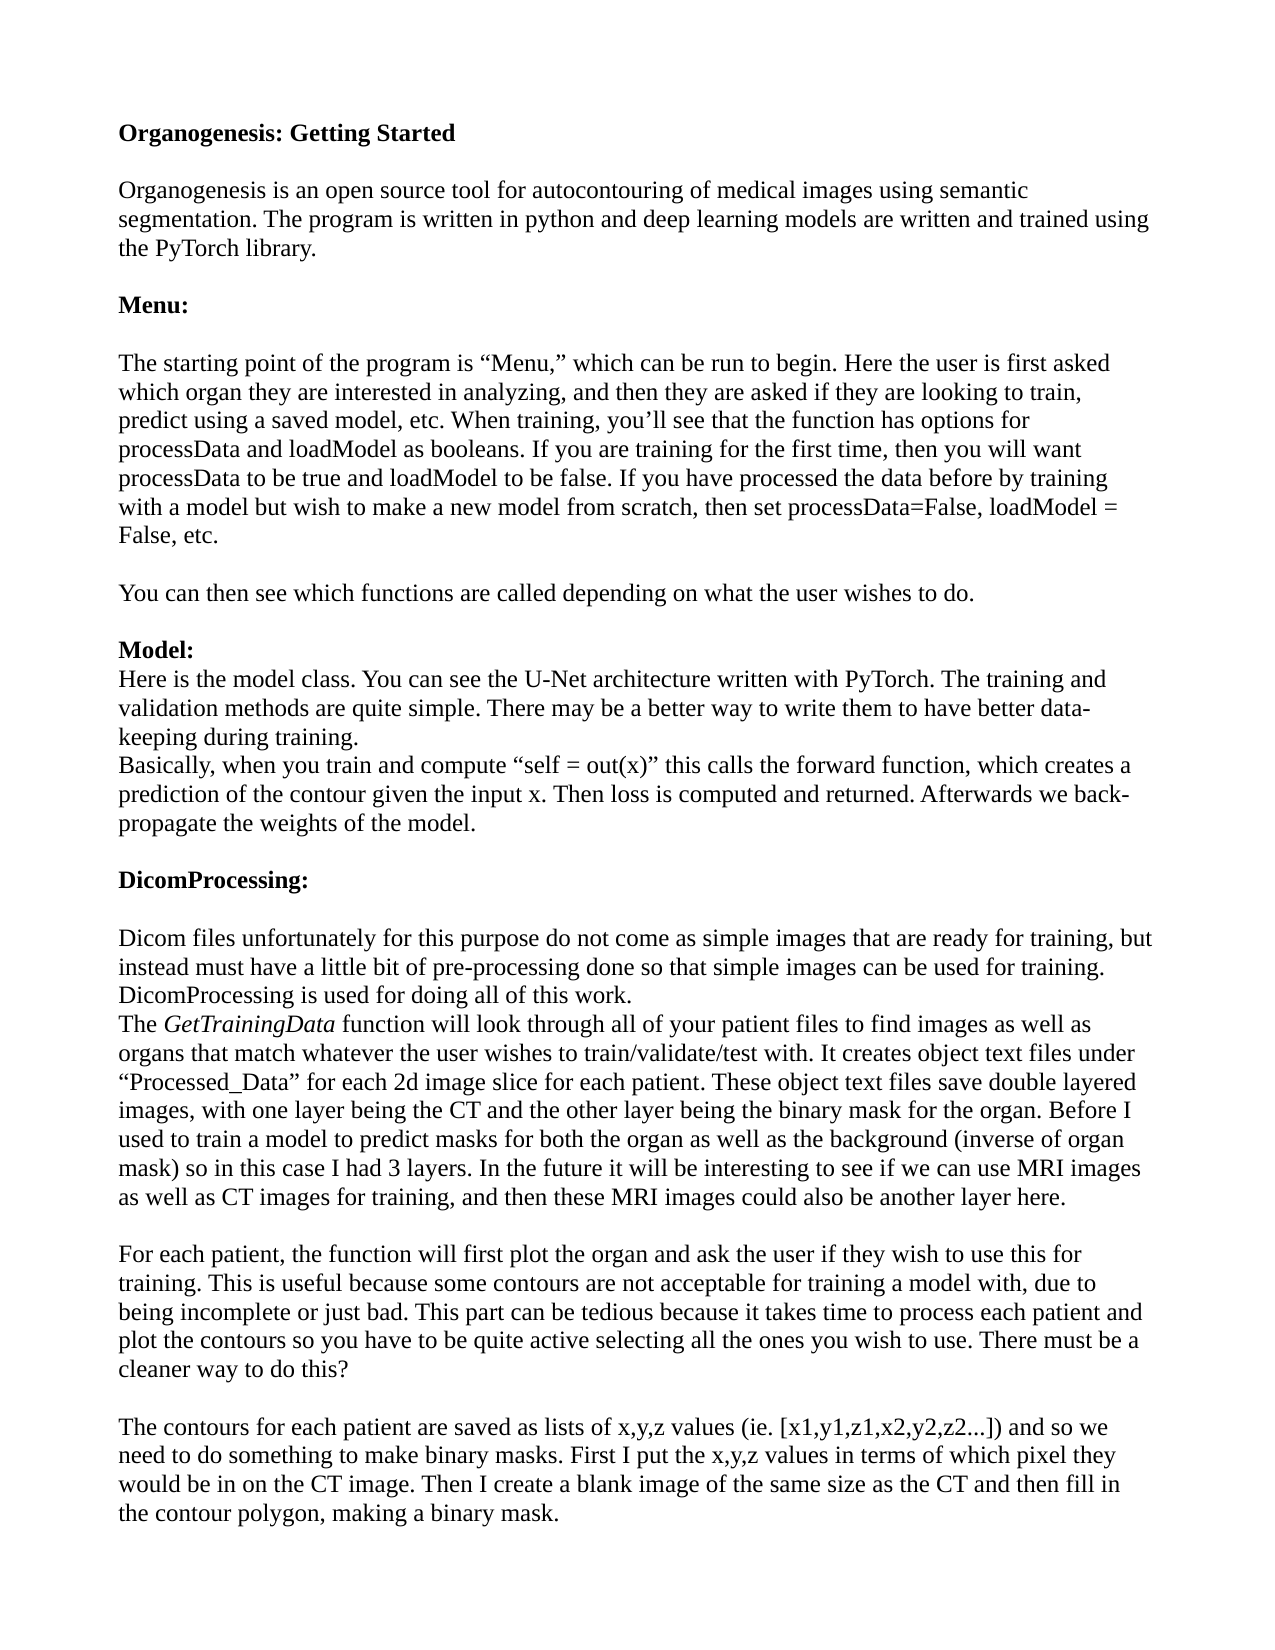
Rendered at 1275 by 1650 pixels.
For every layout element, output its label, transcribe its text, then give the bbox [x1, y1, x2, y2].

text Organogenesis: Getting Started [118, 118, 1157, 147]
text The contours for each patient are saved as lists of x,y,z values (ie. [x1,y1,z1,x2,y2,z2...]) and so we need to do something to make binary masks. First I put the x,y,z values in terms of which pixel they would be in on the CT image. Then I create a blank image of the same size as the CT and then fill in the contour polygon, making a binary mask. [118, 1412, 1157, 1527]
text The GetTrainingData function will look through all of your patient files to find images as well as organs that match whatever the user wishes to train/validate/test with. It creates object text files under “Processed_Data” for each 2d image slice for each patient. These object text files save double layered images, with one layer being the CT and the other layer being the binary mask for the organ. Before I used to train a model to predict masks for both the organ as well as the background (inverse of organ mask) so in this case I had 3 layers. In the future it will be interesting to see if we can use MRI images as well as CT images for training, and then these MRI images could also be another layer here. [118, 1009, 1157, 1211]
text DicomProcessing: [118, 866, 1157, 894]
text You can then see which functions are called depending on what the user wishes to do. [118, 578, 1157, 607]
text Menu: [118, 291, 1157, 319]
text Model: [118, 636, 1157, 664]
text The starting point of the program is “Menu,” which can be run to begin. Here the user is first asked which organ they are interested in analyzing, and then they are asked if they are looking to train, predict using a saved model, etc. When training, you’ll see that the function has options for processData and loadModel as booleans. If you are training for the first time, then you will want processData to be true and loadModel to be false. If you have processed the data before by training with a model but wish to make a new model from scratch, then set processData=False, loadModel = False, etc. [118, 348, 1157, 549]
text Dicom files unfortunately for this purpose do not come as simple images that are ready for training, but instead must have a little bit of pre-processing done so that simple images can be used for training. DicomProcessing is used for doing all of this work. [118, 923, 1157, 1009]
text Here is the model class. You can see the U-Net architecture written with PyTorch. The training and validation methods are quite simple. There may be a better way to write them to have better data-keeping during training. [118, 664, 1157, 751]
text Organogenesis is an open source tool for autocontouring of medical images using semantic segmentation. The program is written in python and deep learning models are written and trained using the PyTorch library. [118, 176, 1157, 262]
text For each patient, the function will first plot the organ and ask the user if they wish to use this for training. This is useful because some contours are not acceptable for training a model with, due to being incomplete or just bad. This part can be tedious because it takes time to process each patient and plot the contours so you have to be quite active selecting all the ones you wish to use. There must be a cleaner way to do this? [118, 1239, 1157, 1383]
text Basically, when you train and compute “self = out(x)” this calls the forward function, which creates a prediction of the contour given the input x. Then loss is computed and returned. Afterwards we back-propagate the weights of the model. [118, 751, 1157, 837]
